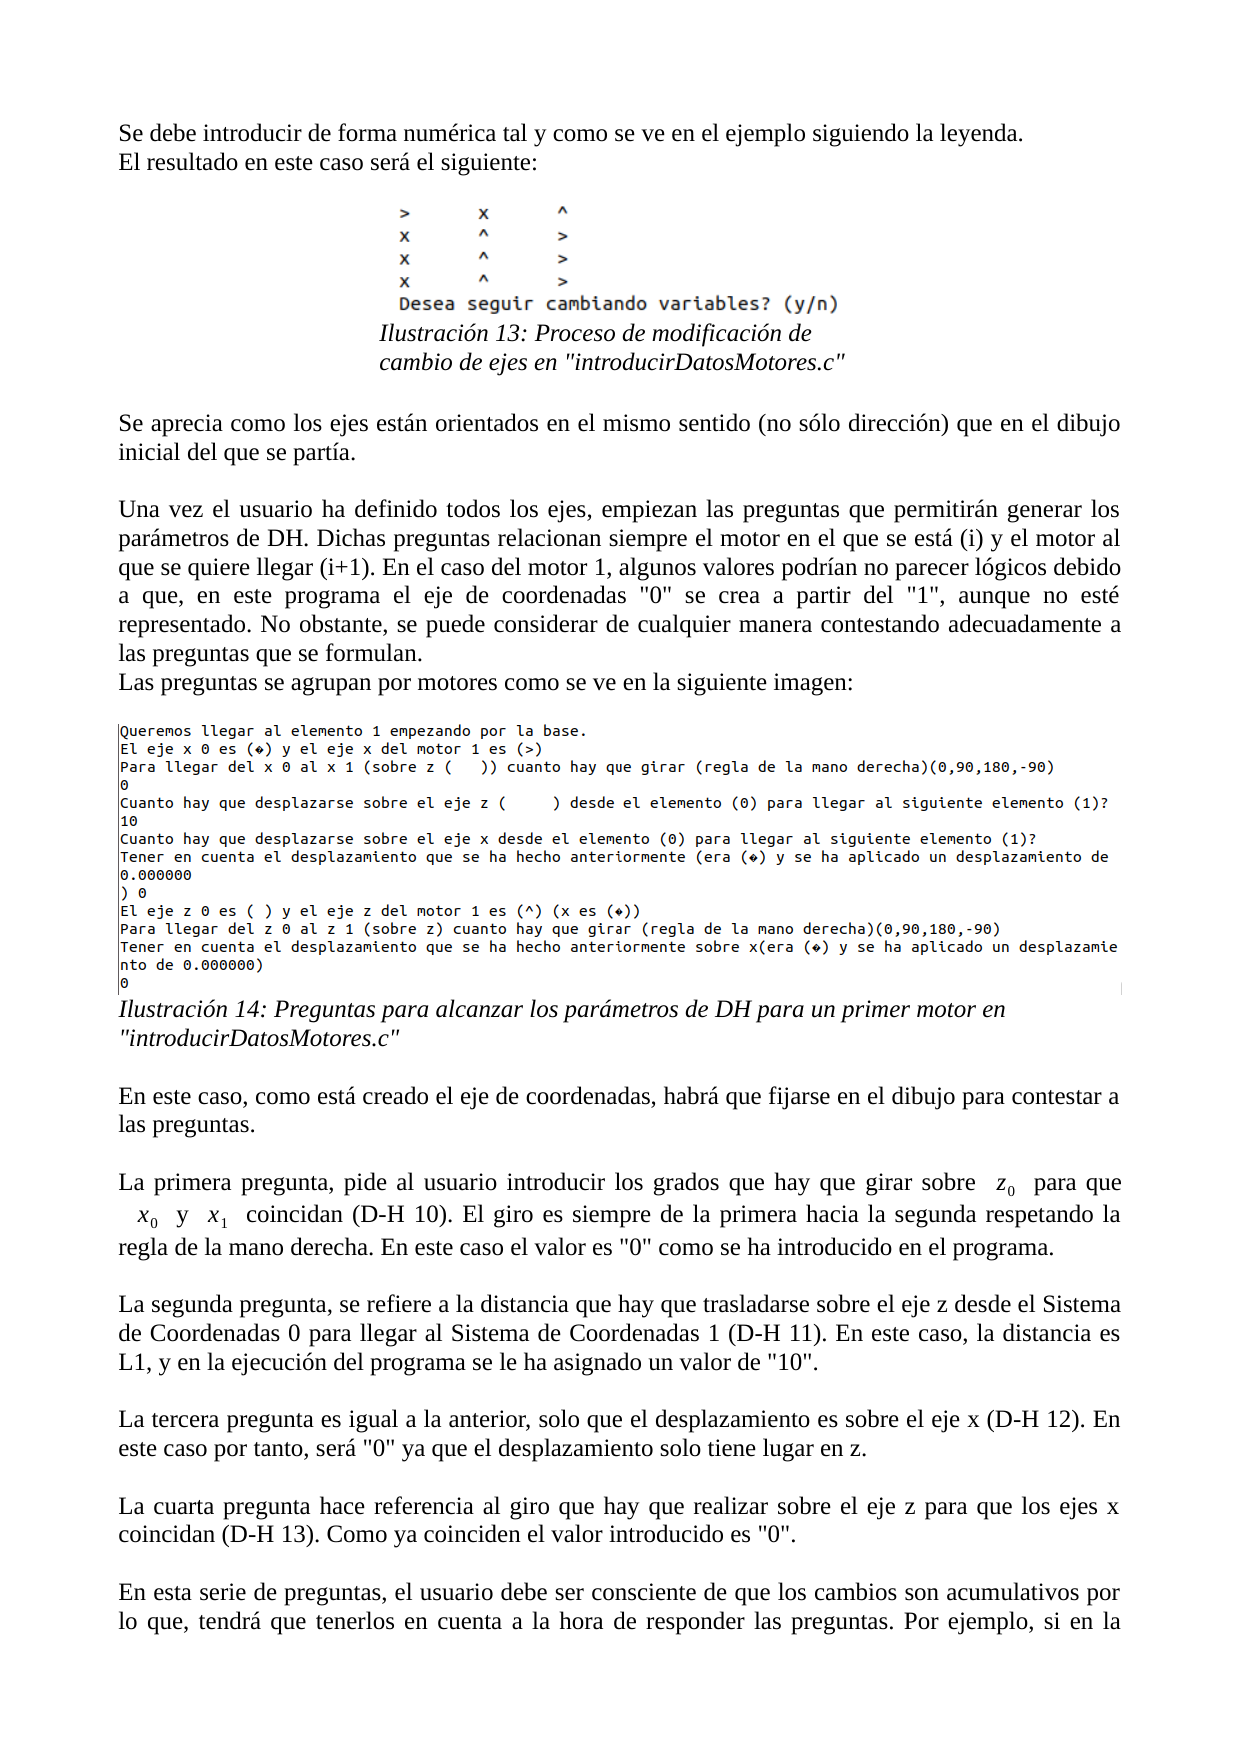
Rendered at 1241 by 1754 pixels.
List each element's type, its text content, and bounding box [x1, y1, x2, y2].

text En esta serie de preguntas, el usuario debe ser consciente de que los cambios son acumulativos por lo que, tendrá que tenerlos en cuenta a la hora de responder las preguntas. Por ejemplo, si en la [118, 1577, 1122, 1634]
text La cuarta pregunta hace referencia al giro que hay que realizar sobre el eje z para que los ejes x coincidan (D-H 13). Como ya coinciden el valor introducido es "0". [118, 1491, 1122, 1548]
text En este caso, como está creado el eje de coordenadas, habrá que fijarse en el dibujo para contestar a las preguntas. [118, 1081, 1122, 1138]
text La segunda pregunta, se refiere a la distancia que hay que trasladarse sobre el eje z desde el Sistema de Coordenadas 0 para llegar al Sistema de Coordenadas 1 (D-H 11). En este caso, la distancia es L1, y en la ejecución del programa se le ha asignado un valor de "10". [118, 1289, 1122, 1376]
text Se aprecia como los ejes están orientados en el mismo sentido (no sólo dirección) que en el dibujo inicial del que se partía. [118, 408, 1122, 466]
text Ilustración 13: Proceso de modificación de cambio de ejes en "introducirDatosMotores.c" [379, 217, 861, 376]
text Ilustración 14: Preguntas para alcanzar los parámetros de DH para un primer motor en "introducirDatosMotores.c" [118, 995, 1122, 1052]
text La primera pregunta, pide al usuario introducir los grados que hay que girar sobrepara que ycoincidan (D-H 10). El giro es siempre de la primera hacia la segunda respetando la regla de la mano derecha. En este caso el valor es "0" como se ha introducido en el programa. [118, 1167, 1122, 1261]
text La tercera pregunta es igual a la anterior, solo que el desplazamiento es sobre el eje x (D-H 12). En este caso por tanto, será "0" ya que el desplazamiento solo tiene lugar en z. [118, 1404, 1122, 1462]
text Se debe introducir de forma numérica tal y como se ve en el ejemplo siguiendo la leyenda. [118, 118, 1122, 147]
picture [398, 204, 842, 319]
picture [118, 724, 1122, 995]
text El resultado en este caso será el siguiente: [118, 147, 1122, 176]
text Una vez el usuario ha definido todos los ejes, empiezan las preguntas que permitirán generar los parámetros de DH. Dichas preguntas relacionan siempre el motor en el que se está (i) y el motor al que se quiere llegar (i+1). En el caso del motor 1, algunos valores podrían no parecer lógicos debido a que, en este programa el eje de coordenadas "0" se crea a partir del "1", aunque no esté representado. No obstante, se puede considerar de cualquier manera contestando adecuadamente a las preguntas que se formulan. [118, 494, 1122, 667]
text Las preguntas se agrupan por motores como se ve en la siguiente imagen: [118, 667, 1122, 696]
